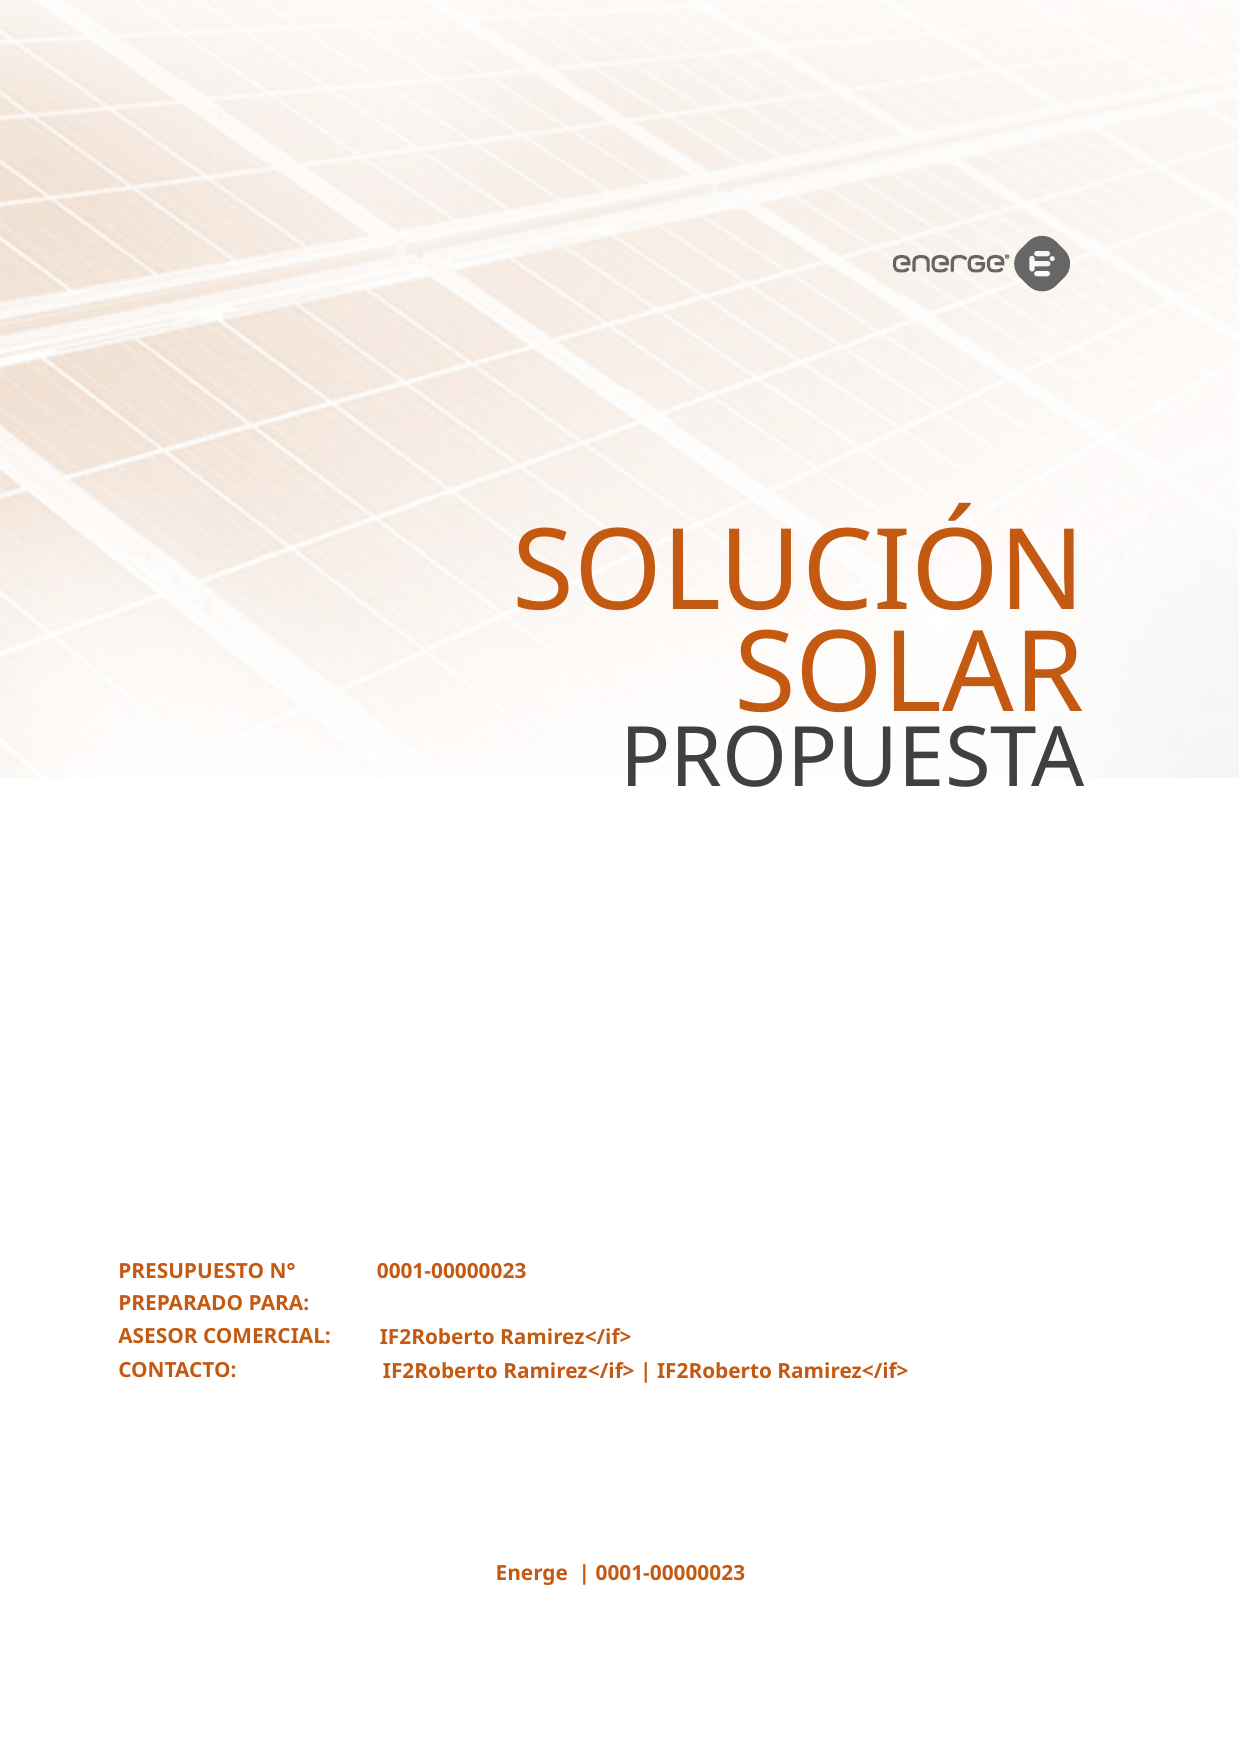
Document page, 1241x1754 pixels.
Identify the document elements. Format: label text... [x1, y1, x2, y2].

text CONTACTO: IF2Roberto Ramirez</if> | IF2Roberto Ramirez</if> [118, 1355, 1122, 1385]
text PRESUPUESTO N° 0001-00000023 [118, 1256, 1122, 1284]
text ASESOR COMERCIAL: IF2Roberto Ramirez</if> [118, 1321, 1122, 1351]
text PREPARADO PARA: <o.partner_id.commercial_partner_id.name> [118, 1288, 1122, 1317]
table_header EVITA 300 KG/AÑO CO2 = PLANTAR 30 ÁRBOLES [735, 732, 774, 778]
table_header EVITA 300 KG/AÑO CO2 = PLANTAR 30 ÁRBOLES [0, 0, 1239, 778]
text Energe | 0001-00000023 [118, 1558, 1122, 1586]
